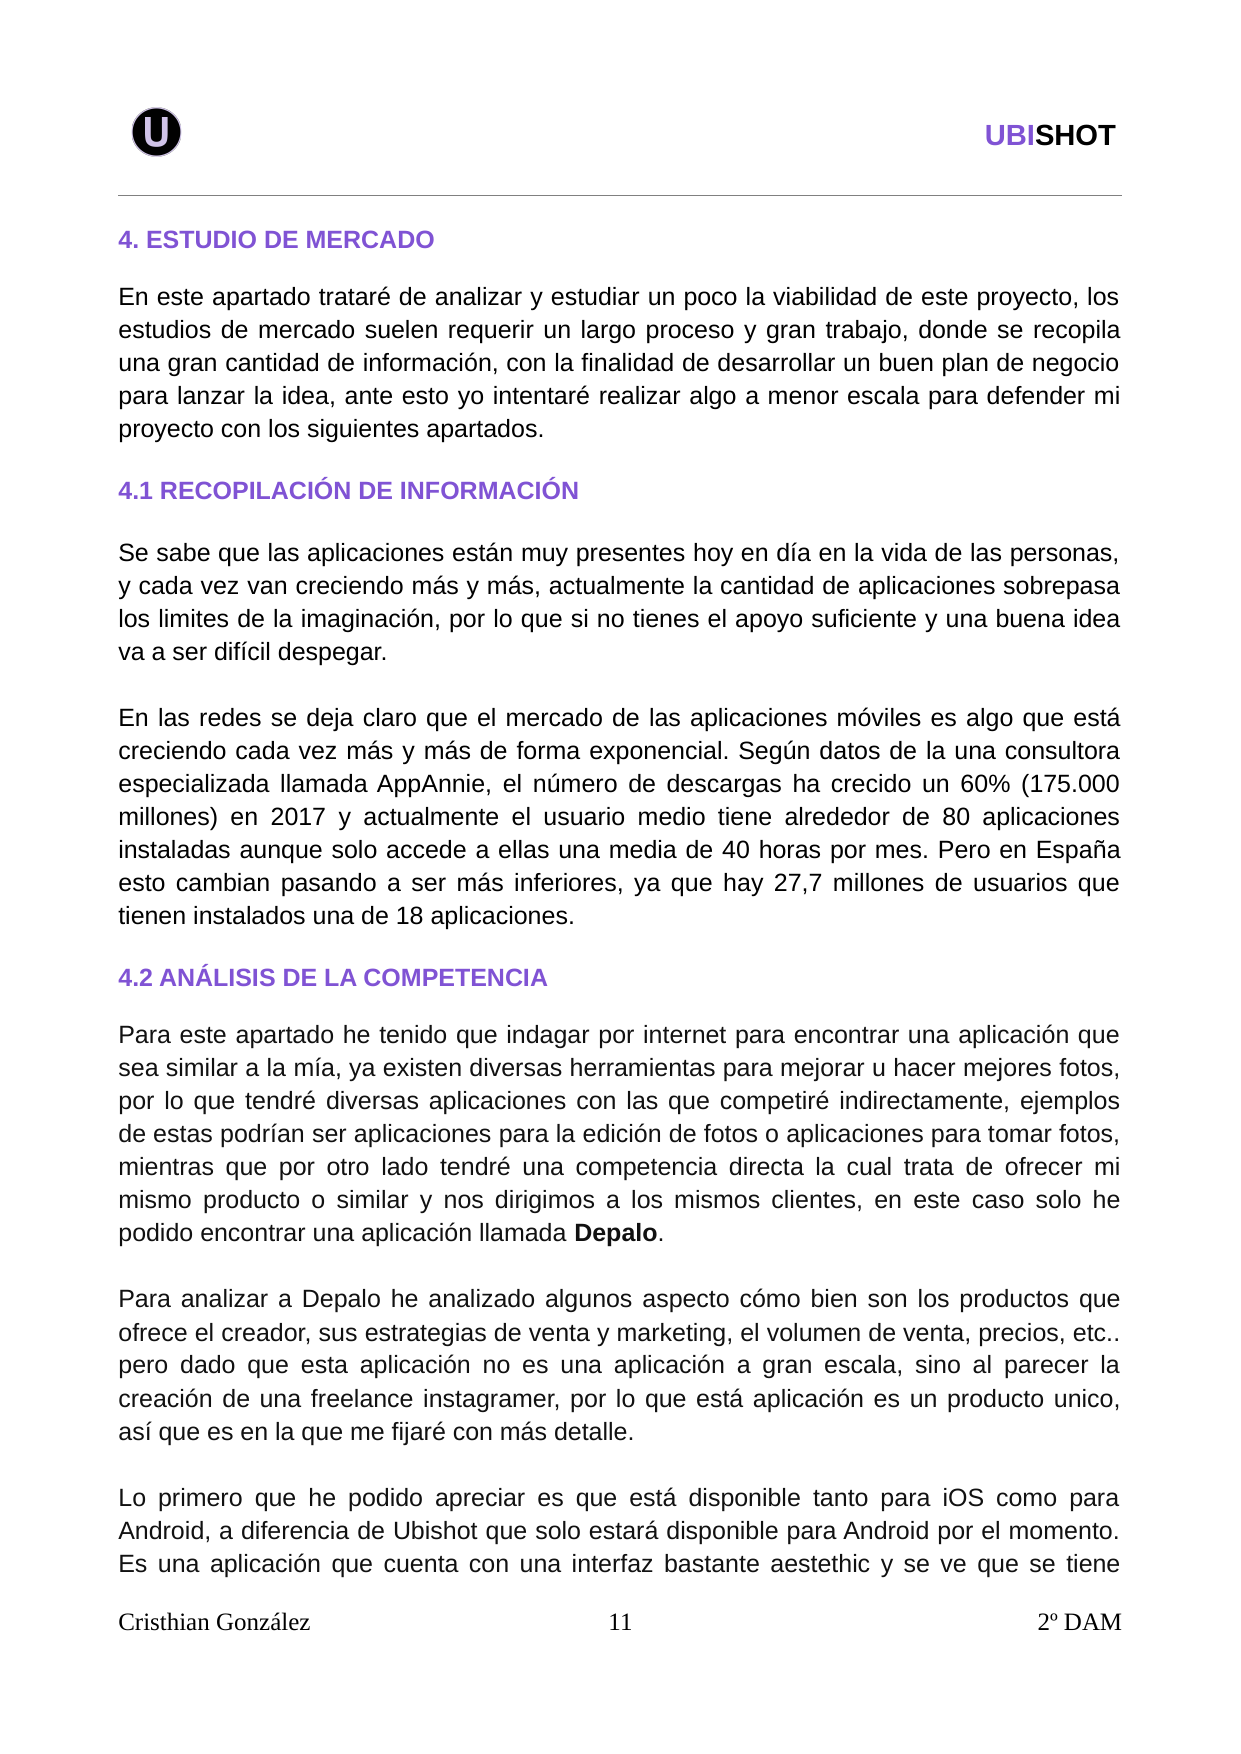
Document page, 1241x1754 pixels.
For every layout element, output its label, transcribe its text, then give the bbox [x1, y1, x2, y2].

text En este apartado trataré de analizar y estudiar un poco la viabilidad de este proyecto, los estudios de mercado suelen requerir un largo proceso y gran trabajo, donde se recopila una gran cantidad de información, con la finalidad de desarrollar un buen plan de negocio para lanzar la idea, ante esto yo intentaré realizar algo a menor escala para defender mi proyecto con los siguientes apartados. [118, 282, 1122, 443]
text 4.1 RECOPILACIÓN DE INFORMACIÓN [118, 476, 1122, 505]
text Lo primero que he podido apreciar es que está disponible tanto para iOS como para Android, a diferencia de Ubishot que solo estará disponible para Android por el momento. Es una aplicación que cuenta con una interfaz bastante aestethic y se ve que se tiene [118, 1483, 1122, 1577]
text Para este apartado he tenido que indagar por internet para encontrar una aplicación que sea similar a la mía, ya existen diversas herramientas para mejorar u hacer mejores fotos, por lo que tendré diversas aplicaciones con las que competiré indirectamente, ejemplos de estas podrían ser aplicaciones para la edición de fotos o aplicaciones para tomar fotos, mientras que por otro lado tendré una competencia directa la cual trata de ofrecer mi mismo producto o similar y nos dirigimos a los mismos clientes, en este caso solo he podido encontrar una aplicación llamada Depalo. [118, 1020, 1122, 1247]
text 4.2 ANÁLISIS DE LA COMPETENCIA [118, 963, 1122, 992]
text En las redes se deja claro que el mercado de las aplicaciones móviles es algo que está creciendo cada vez más y más de forma exponencial. Según datos de la una consultora especializada llamada AppAnnie, el número de descargas ha crecido un 60% (175.000 millones) en 2017 y actualmente el usuario medio tiene alrededor de 80 aplicaciones instaladas aunque solo accede a ellas una media de 40 horas por mes. Pero en España esto cambian pasando a ser más inferiores, ya que hay 27,7 millones de usuarios que tienen instalados una de 18 aplicaciones. [118, 703, 1122, 930]
picture [130, 106, 183, 158]
text Para analizar a Depalo he analizado algunos aspecto cómo bien son los productos que ofrece el creador, sus estrategias de venta y marketing, el volumen de venta, precios, etc.. pero dado que esta aplicación no es una aplicación a gran escala, sino al parecer la creación de una freelance instagramer, por lo que está aplicación es un producto unico, así que es en la que me fijaré con más detalle. [118, 1284, 1122, 1445]
text Se sabe que las aplicaciones están muy presentes hoy en día en la vida de las personas, y cada vez van creciendo más y más, actualmente la cantidad de aplicaciones sobrepasa los limites de la imaginación, por lo que si no tienes el apoyo suficiente y una buena idea va a ser difícil despegar. [118, 538, 1122, 666]
text 4. ESTUDIO DE MERCADO [118, 225, 1122, 253]
